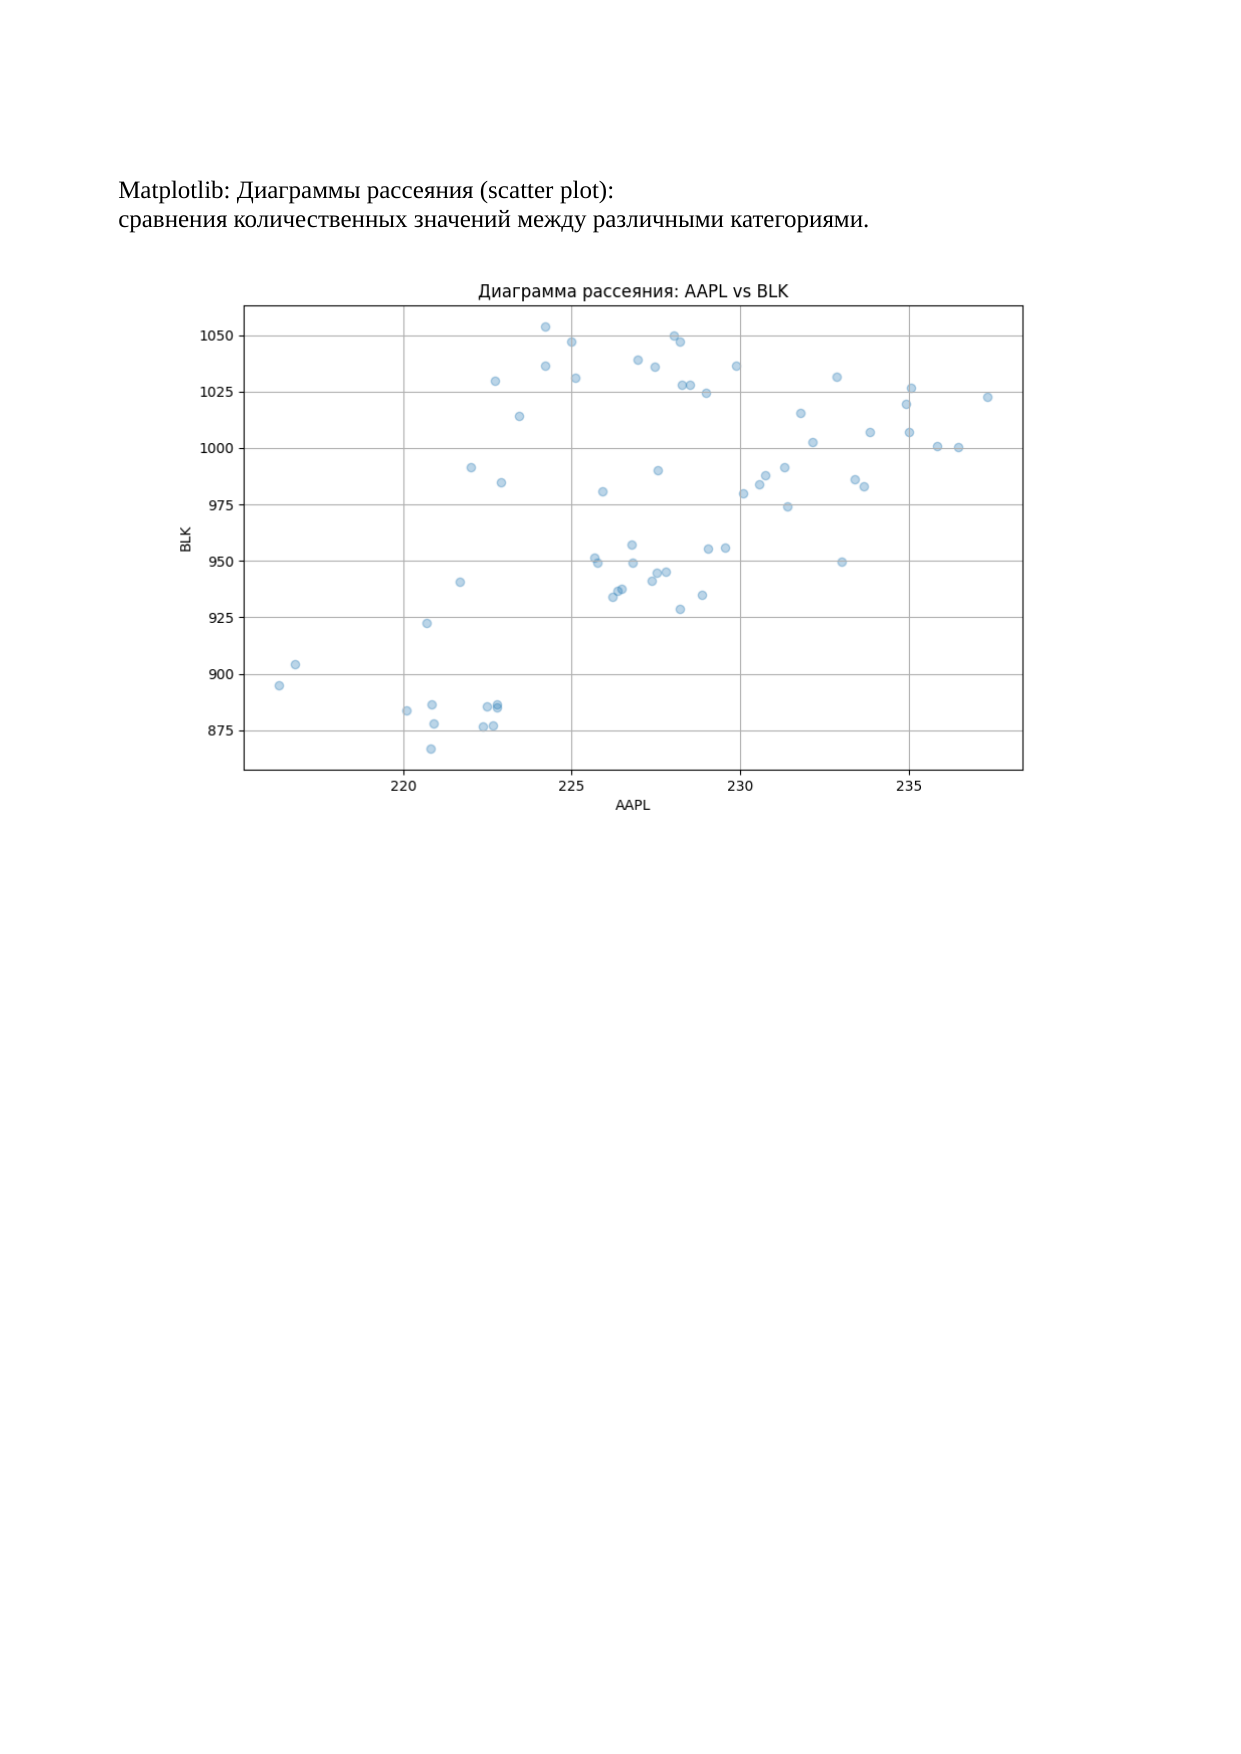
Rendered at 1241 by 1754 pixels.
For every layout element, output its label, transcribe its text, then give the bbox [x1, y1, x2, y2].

picture [118, 233, 1123, 836]
text Matplotlib: Диаграммы рассеяния (scatter plot): сравнения количественных значений между различными категориями. [118, 176, 1122, 233]
